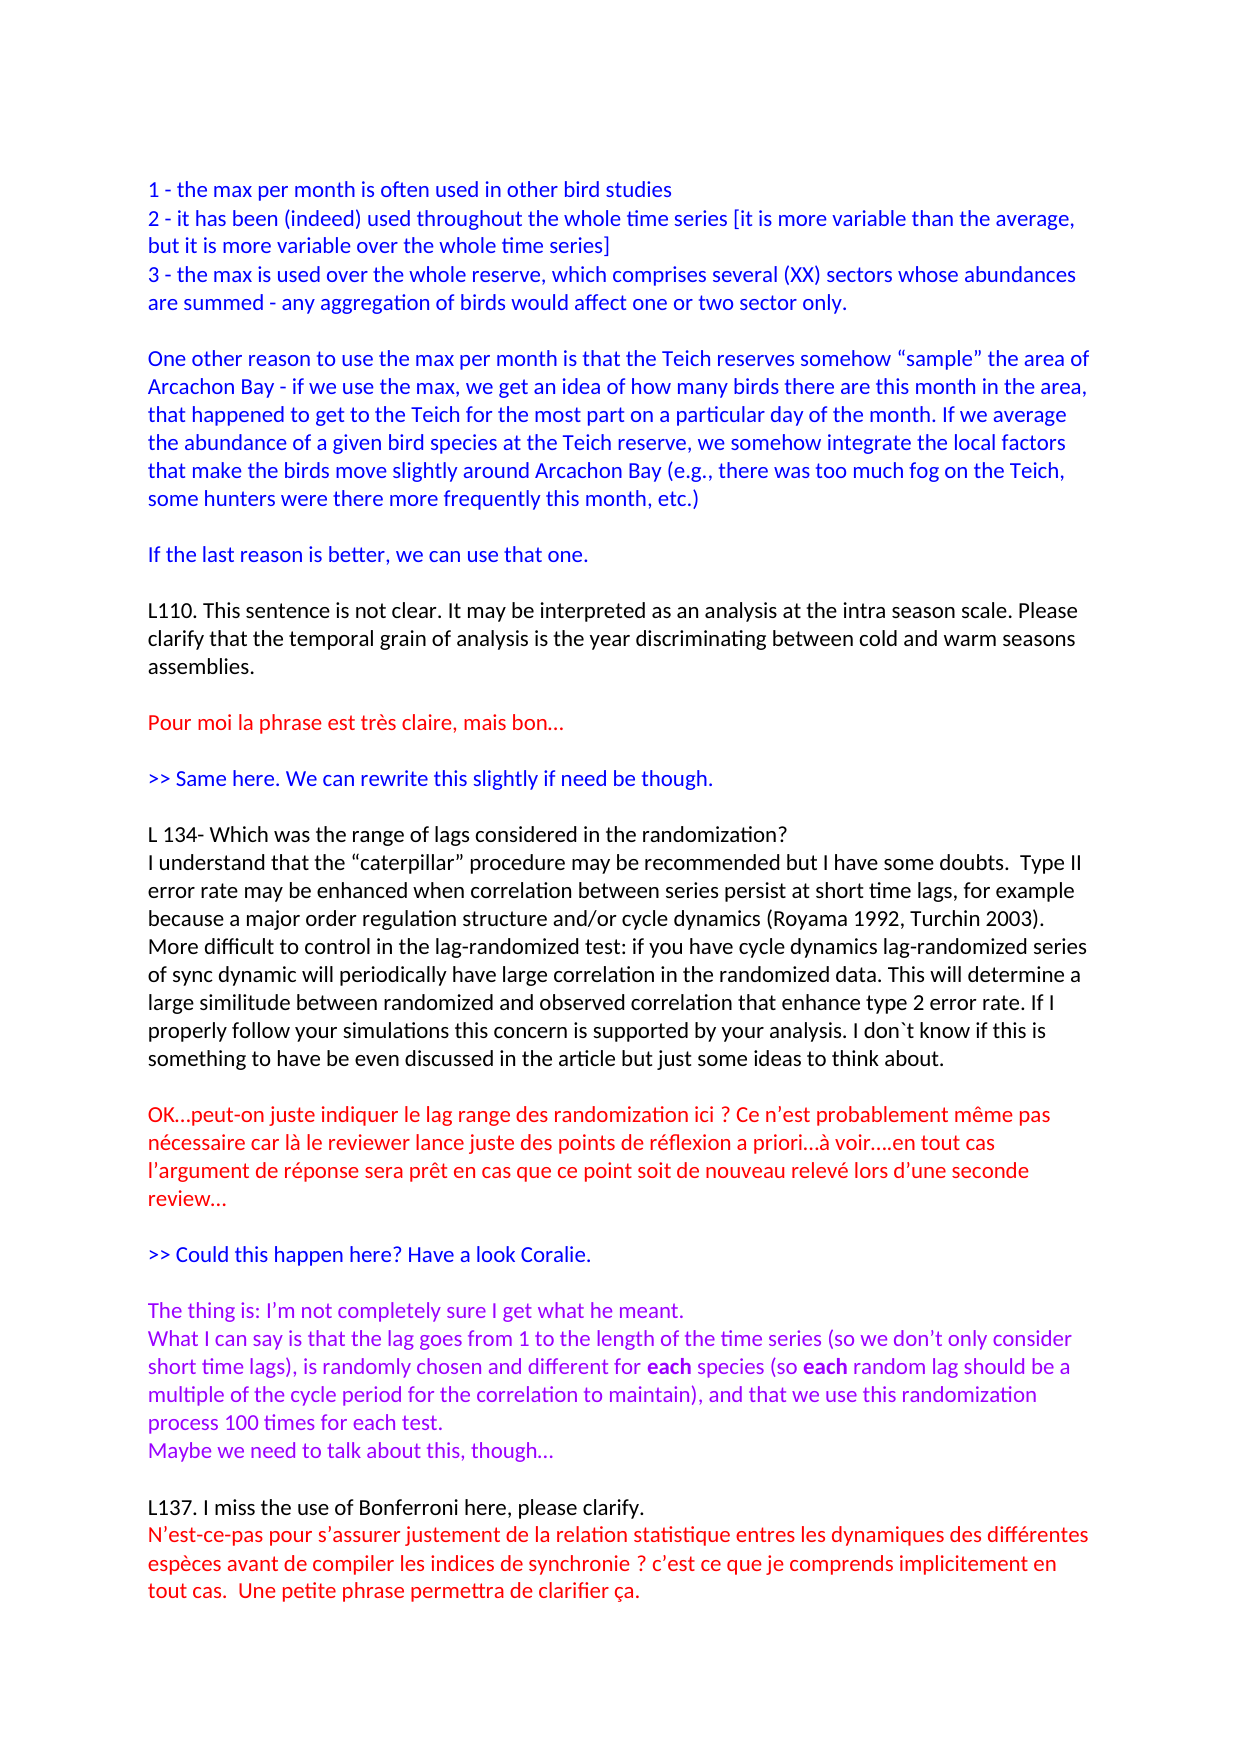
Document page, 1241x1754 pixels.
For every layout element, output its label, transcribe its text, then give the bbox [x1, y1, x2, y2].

text L110. This sentence is not clear. It may be interpreted as an analysis at the intra season scale. Please clarify that the temporal grain of analysis is the year discriminating between cold and warm seasons assemblies. [148, 596, 1093, 680]
text The thing is: I’m not completely sure I get what he meant. [148, 1296, 1093, 1324]
text L137. I miss the use of Bonferroni here, please clarify. [148, 1493, 1093, 1521]
text 3 - the max is used over the whole reserve, which comprises several (XX) sectors whose abundances are summed - any aggregation of birds would affect one or two sector only. [148, 260, 1093, 316]
text L 134- Which was the range of lags considered in the randomization? [148, 820, 1093, 848]
text >> Could this happen here? Have a look Coralie. [148, 1240, 1093, 1268]
text If the last reason is better, we can use that one. [148, 540, 1093, 568]
text Maybe we need to talk about this, though… [148, 1437, 1093, 1464]
text N’est-ce-pas pour s’assurer justement de la relation statistique entres les dynamiques des différentes espèces avant de compiler les indices de synchronie ? c’est ce que je comprends implicitement en tout cas. Une petite phrase permettra de clarifier ça. [148, 1521, 1093, 1605]
text 1 - the max per month is often used in other bird studies [148, 176, 1093, 204]
text One other reason to use the max per month is that the Teich reserves somehow “sample” the area of Arcachon Bay - if we use the max, we get an idea of how many birds there are this month in the area, that happened to get to the Teich for the most part on a particular day of the month. If we average the abundance of a given bird species at the Teich reserve, we somehow integrate the local factors that make the birds move slightly around Arcachon Bay (e.g., there was too much fog on the Teich, some hunters were there more frequently this month, etc.) [148, 344, 1093, 512]
text OK…peut-on juste indiquer le lag range des randomization ici ? Ce n’est probablement même pas nécessaire car là le reviewer lance juste des points de réflexion a priori…à voir….en tout cas l’argument de réponse sera prêt en cas que ce point soit de nouveau relevé lors d’une seconde review… [148, 1100, 1093, 1212]
text Pour moi la phrase est très claire, mais bon… [148, 708, 1093, 736]
text I understand that the “caterpillar” procedure may be recommended but I have some doubts. Type II error rate may be enhanced when correlation between series persist at short time lags, for example because a major order regulation structure and/or cycle dynamics (Royama 1992, Turchin 2003). More difficult to control in the lag-randomized test: if you have cycle dynamics lag-randomized series of sync dynamic will periodically have large correlation in the randomized data. This will determine a large similitude between randomized and observed correlation that enhance type 2 error rate. If I properly follow your simulations this concern is supported by your analysis. I don`t know if this is something to have be even discussed in the article but just some ideas to think about. [148, 848, 1093, 1072]
text 2 - it has been (indeed) used throughout the whole time series [it is more variable than the average, but it is more variable over the whole time series] [148, 204, 1093, 260]
text >> Same here. We can rewrite this slightly if need be though. [148, 764, 1093, 792]
text What I can say is that the lag goes from 1 to the length of the time series (so we don’t only consider short time lags), is randomly chosen and different for each species (so each random lag should be a multiple of the cycle period for the correlation to maintain), and that we use this randomization process 100 times for each test. [148, 1324, 1093, 1437]
